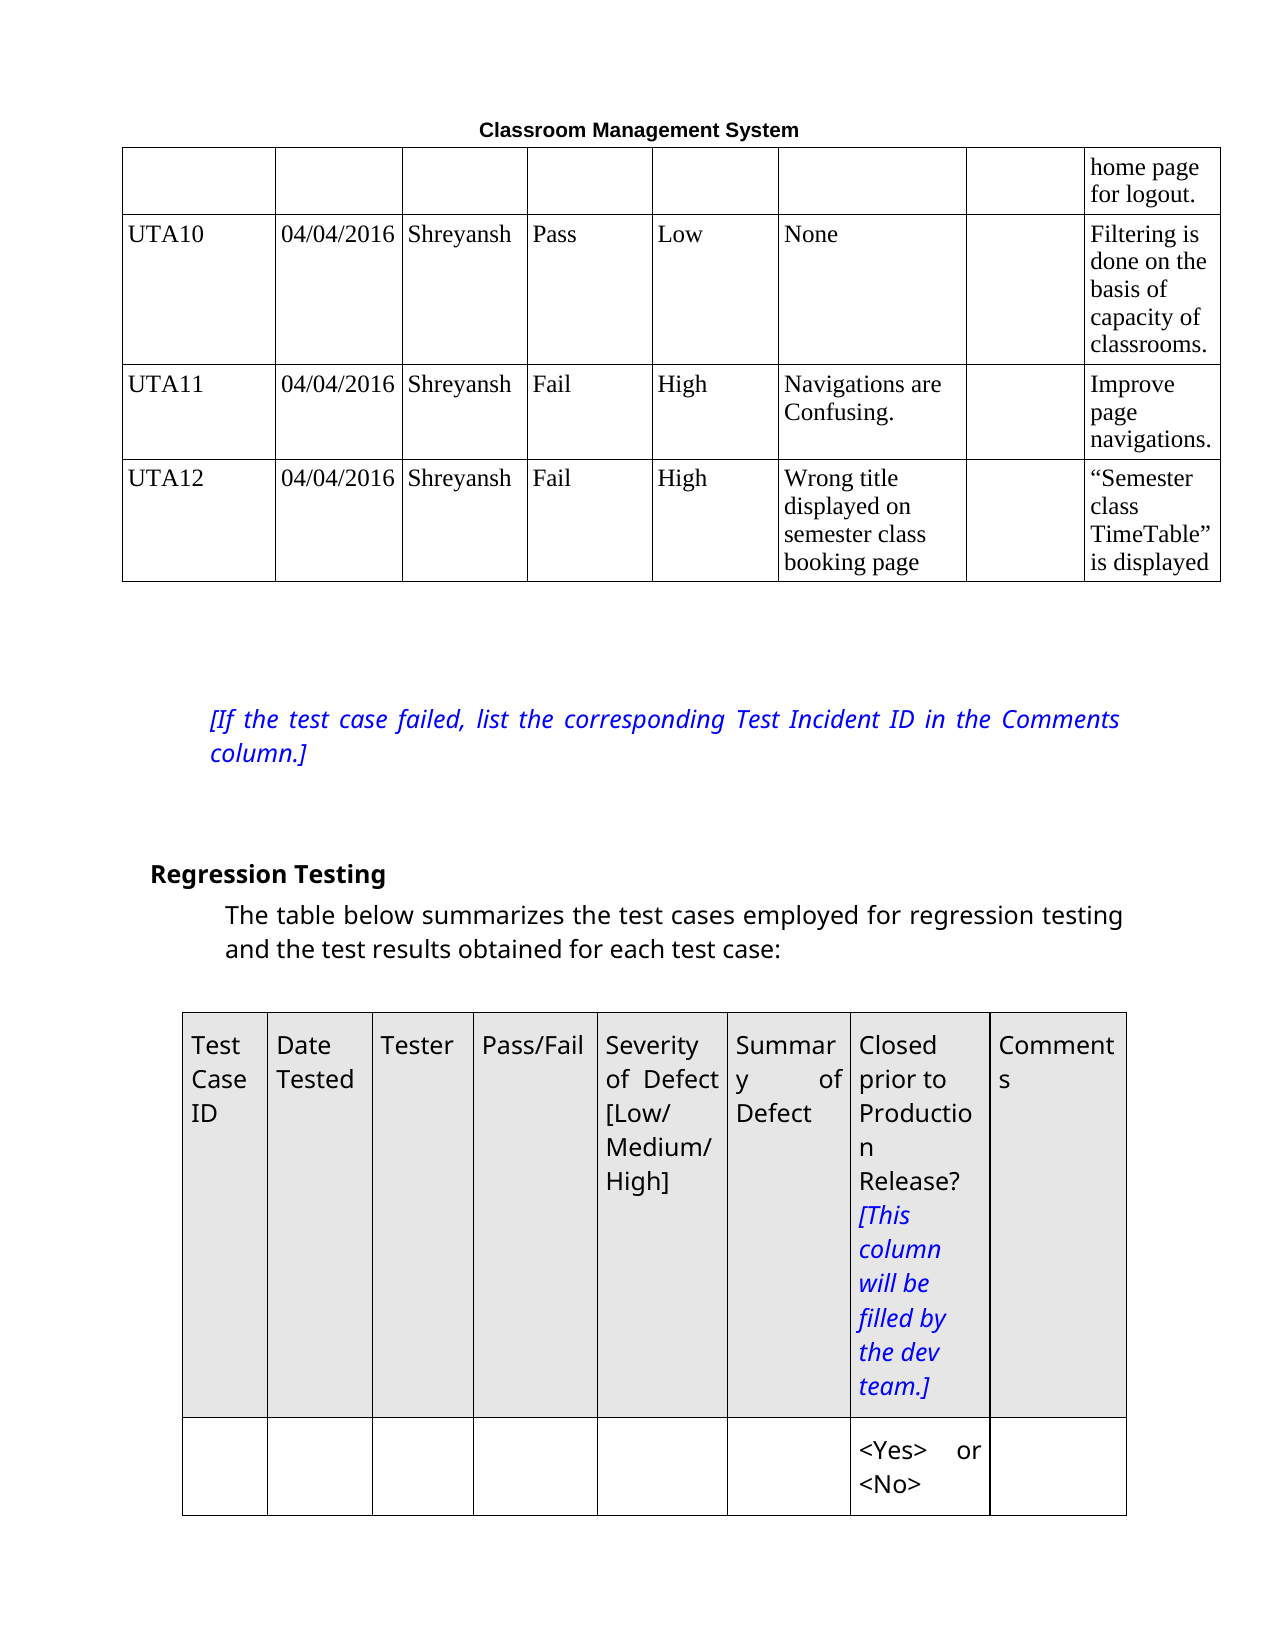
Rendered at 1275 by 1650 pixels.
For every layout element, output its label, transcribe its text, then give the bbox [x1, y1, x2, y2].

table_cell Pass [528, 215, 652, 364]
table_cell [183, 1418, 267, 1515]
table_cell High [653, 365, 778, 459]
table_cell [474, 1418, 597, 1515]
table_cell [268, 1418, 372, 1515]
table_cell [598, 1418, 727, 1515]
table_cell Fail [528, 365, 652, 459]
table_cell “Semester class TimeTable” is displayed [1085, 460, 1220, 581]
table_cell UTA12 [123, 460, 275, 581]
text The table below summarizes the test cases employed for regression testing and the test results obtained for each test case: [225, 897, 1125, 966]
text [If the test case failed, list the corresponding Test Incident ID in the Comments column.] [210, 702, 1125, 770]
table_cell [123, 148, 275, 214]
table_cell None [779, 215, 966, 364]
table_cell UTA11 [123, 365, 275, 459]
table_cell Navigations are Confusing. [779, 365, 966, 459]
subtitle Regression Testing [150, 857, 1125, 891]
table_header Comments [991, 1013, 1126, 1417]
table_header Pass/Fail [474, 1013, 597, 1417]
table_cell [991, 1418, 1126, 1515]
table_cell [403, 148, 527, 214]
table_cell Low [653, 215, 778, 364]
table_cell Filtering is done on the basis of capacity of classrooms. [1085, 215, 1220, 364]
table_cell [967, 148, 1084, 214]
table_cell UTA10 [123, 215, 275, 364]
table_cell Wrong title displayed on semester class booking page [779, 460, 966, 581]
table_cell 04/04/2016 [276, 460, 402, 581]
table_header Test Case ID [183, 1013, 267, 1417]
table_cell High [653, 460, 778, 581]
table_cell [967, 215, 1084, 364]
table_cell Fail [528, 460, 652, 581]
table_cell Shreyansh [403, 460, 527, 581]
table_cell <Yes> or <No> [851, 1418, 989, 1515]
table_cell [967, 365, 1084, 459]
table_header Summary of Defect [728, 1013, 850, 1417]
table_header Tester [373, 1013, 473, 1417]
table_cell home page for logout. [1085, 148, 1220, 214]
table_cell [779, 148, 966, 214]
table_cell Shreyansh [403, 365, 527, 459]
table_cell 04/04/2016 [276, 215, 402, 364]
table_cell 04/04/2016 [276, 365, 402, 459]
table_cell [728, 1418, 850, 1515]
table_cell Shreyansh [403, 215, 527, 364]
table_header Closed prior to Production Release? [This column will be filled by the dev team.] [851, 1013, 989, 1417]
table_cell [653, 148, 778, 214]
table_header Severity of Defect [Low/ Medium/ High] [598, 1013, 727, 1417]
table_cell [528, 148, 652, 214]
table_cell Improve page navigations. [1085, 365, 1220, 459]
table_header Date Tested [268, 1013, 372, 1417]
table_cell [276, 148, 402, 214]
table_cell [373, 1418, 473, 1515]
table_cell [967, 460, 1084, 581]
